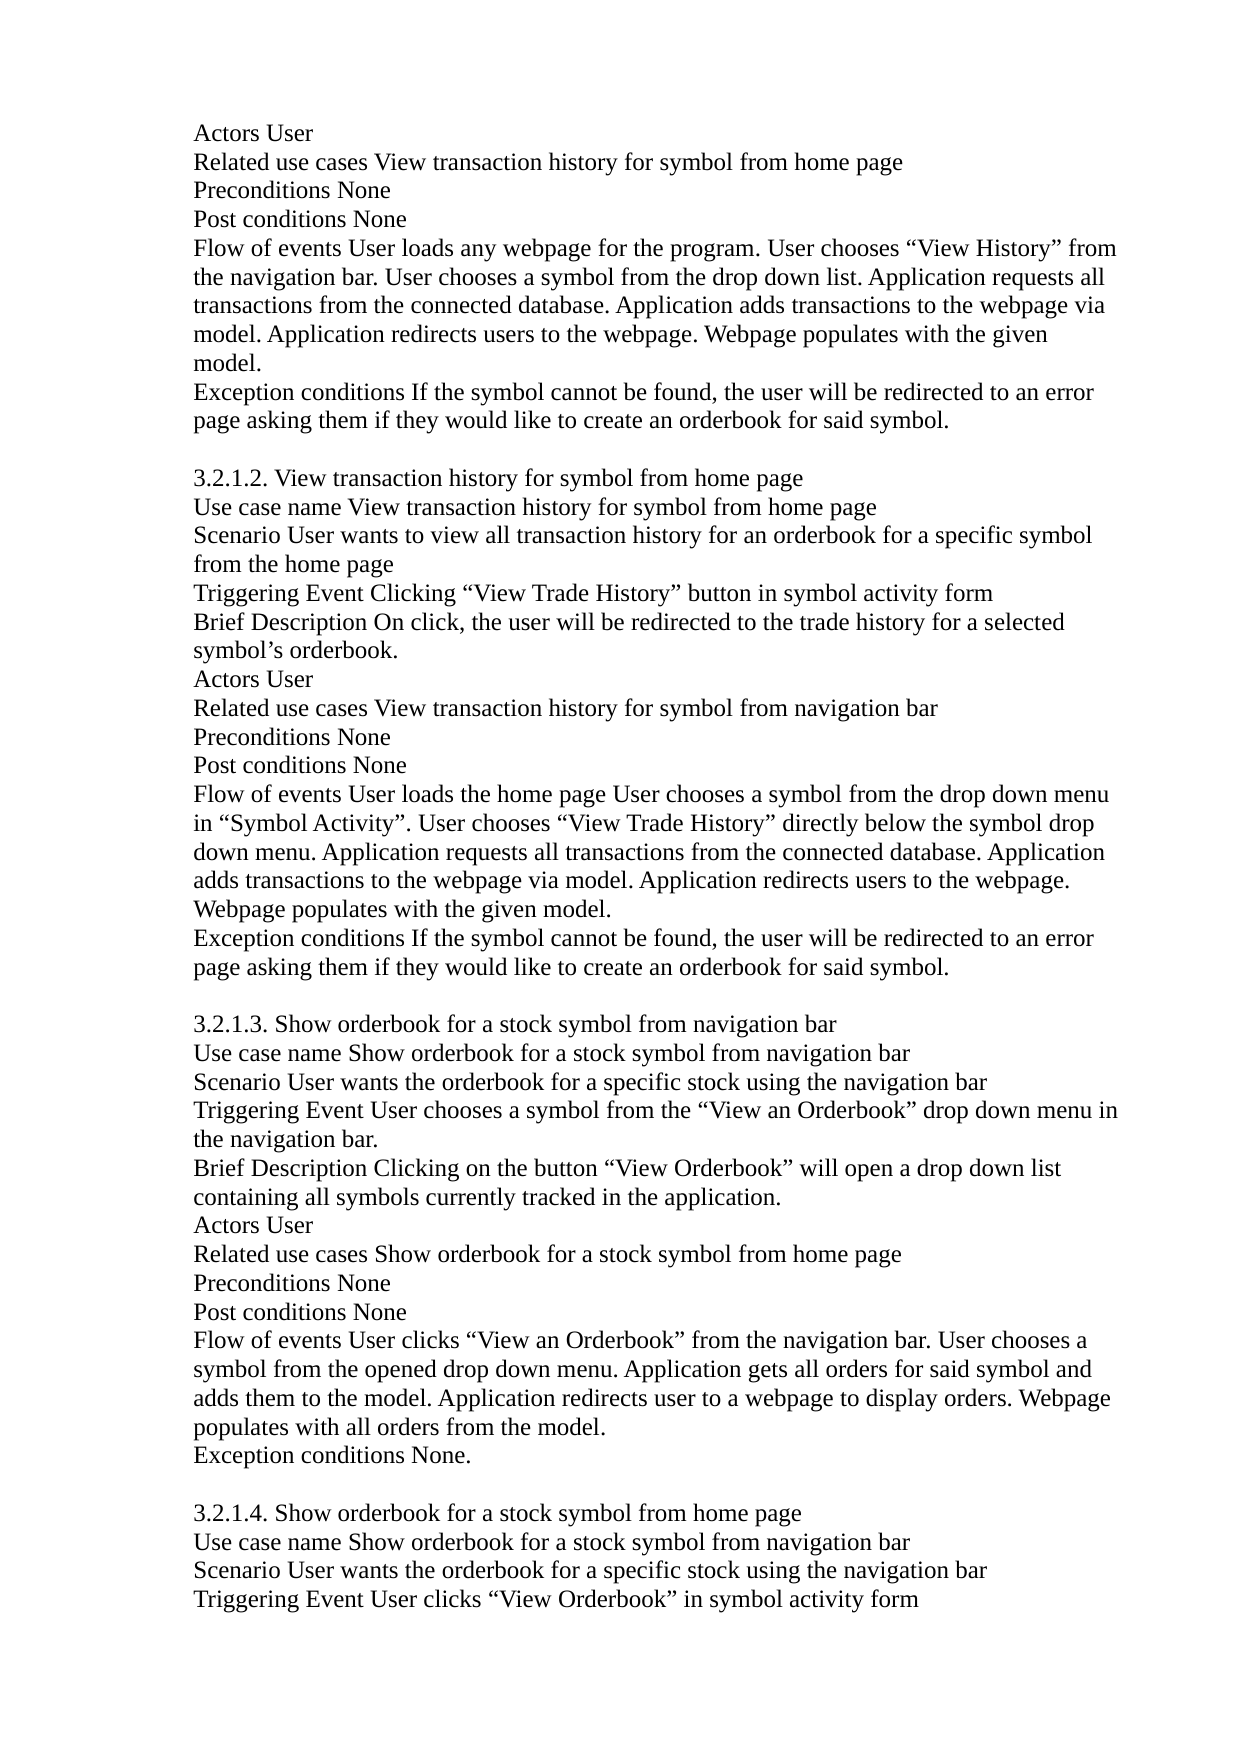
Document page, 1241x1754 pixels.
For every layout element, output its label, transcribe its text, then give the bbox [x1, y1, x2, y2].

list Actors User [156, 1211, 1122, 1239]
list Preconditions None [156, 1268, 1122, 1297]
list Preconditions None [156, 176, 1122, 204]
list Actors User [156, 118, 1122, 147]
list Use case name Show orderbook for a stock symbol from navigation bar [156, 1038, 1122, 1067]
list Related use cases Show orderbook for a stock symbol from home page [156, 1239, 1122, 1268]
list Brief Description On click, the user will be redirected to the trade history for a selected symbol’s orderbook. [156, 607, 1122, 664]
list Triggering Event Clicking “View Trade History” button in symbol activity form [156, 578, 1122, 607]
list Related use cases View transaction history for symbol from home page [156, 147, 1122, 176]
list Exception conditions None. [156, 1441, 1122, 1469]
list Scenario User wants the orderbook for a specific stock using the navigation bar [156, 1556, 1122, 1584]
list Use case name View transaction history for symbol from home page [156, 492, 1122, 521]
list Post conditions None [156, 751, 1122, 779]
list Exception conditions If the symbol cannot be found, the user will be redirected to an error page asking them if they would like to create an orderbook for said symbol. [156, 923, 1122, 981]
list Scenario User wants the orderbook for a specific stock using the navigation bar [156, 1067, 1122, 1096]
list Actors User [156, 664, 1122, 693]
list Triggering Event User chooses a symbol from the “View an Orderbook” drop down menu in the navigation bar. [156, 1096, 1122, 1153]
list Post conditions None [156, 1297, 1122, 1326]
list Post conditions None [156, 204, 1122, 233]
list Scenario User wants to view all transaction history for an orderbook for a specific symbol from the home page [156, 521, 1122, 578]
list Flow of events User clicks “View an Orderbook” from the navigation bar. User chooses a symbol from the opened drop down menu. Application gets all orders for said symbol and adds them to the model. Application redirects user to a webpage to display orders. Webpage populates with all orders from the model. [156, 1326, 1122, 1441]
list 3.2.1.3. Show orderbook for a stock symbol from navigation bar [156, 1009, 1122, 1038]
list Related use cases View transaction history for symbol from navigation bar [156, 693, 1122, 722]
list Flow of events User loads the home page User chooses a symbol from the drop down menu in “Symbol Activity”. User chooses “View Trade History” directly below the symbol drop down menu. Application requests all transactions from the connected database. Application adds transactions to the webpage via model. Application redirects users to the webpage. Webpage populates with the given model. [156, 779, 1122, 923]
list Exception conditions If the symbol cannot be found, the user will be redirected to an error page asking them if they would like to create an orderbook for said symbol. [156, 377, 1122, 434]
list Preconditions None [156, 722, 1122, 751]
list 3.2.1.2. View transaction history for symbol from home page [156, 463, 1122, 492]
list Triggering Event User clicks “View Orderbook” in symbol activity form [156, 1584, 1122, 1613]
list Flow of events User loads any webpage for the program. User chooses “View History” from the navigation bar. User chooses a symbol from the drop down list. Application requests all transactions from the connected database. Application adds transactions to the webpage via model. Application redirects users to the webpage. Webpage populates with the given model. [156, 233, 1122, 377]
list 3.2.1.4. Show orderbook for a stock symbol from home page [156, 1498, 1122, 1527]
list Use case name Show orderbook for a stock symbol from navigation bar [156, 1527, 1122, 1556]
list Brief Description Clicking on the button “View Orderbook” will open a drop down list containing all symbols currently tracked in the application. [156, 1153, 1122, 1211]
